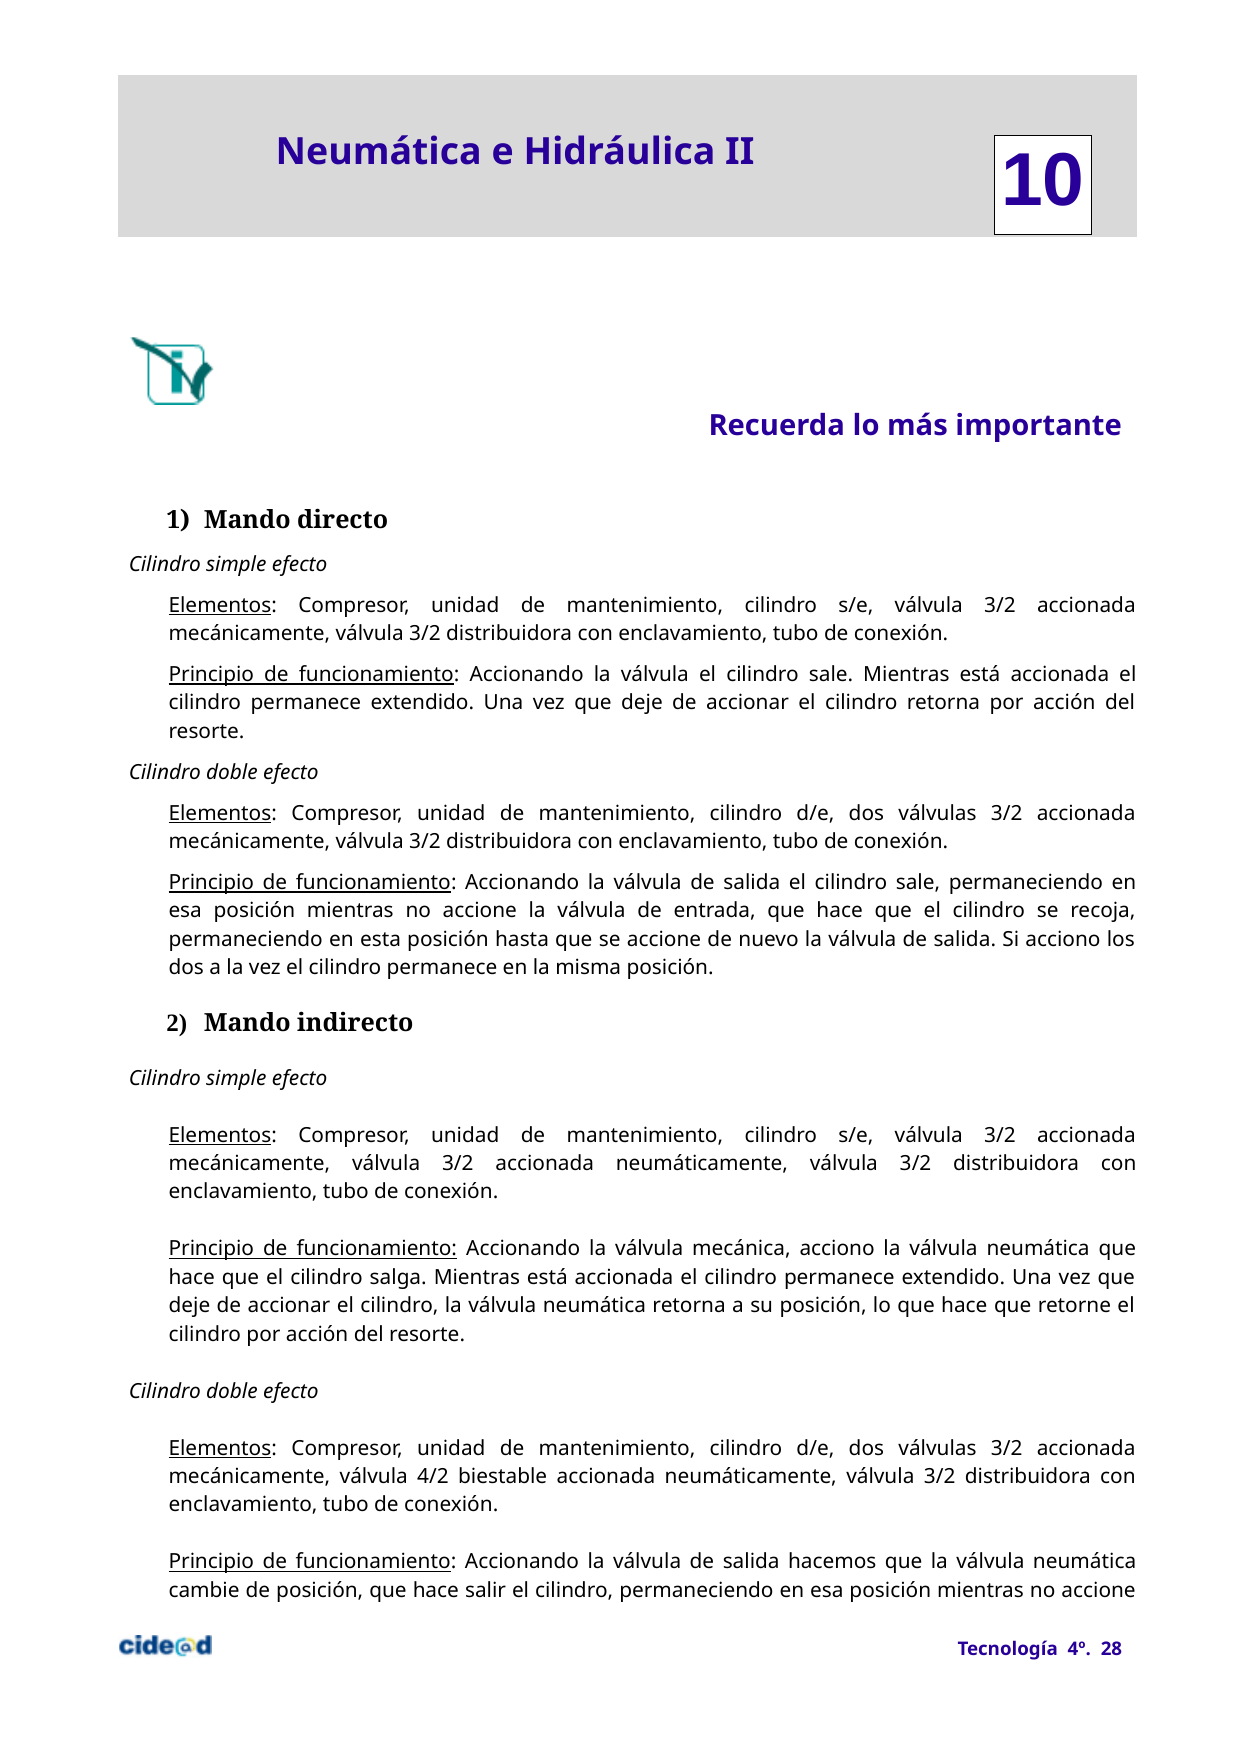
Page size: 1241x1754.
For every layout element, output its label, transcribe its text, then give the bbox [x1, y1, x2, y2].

picture [118, 1635, 212, 1658]
table_header [1143, 457, 1240, 496]
table_cell Cilindro simple efecto Elementos: Compresor, unidad de mantenimiento, cilindro s/e, válvula 3/2 accionada mecánicamente, válvula 3/2 accionada neumáticamente, válvula 3/2 distribuidora con enclavamiento, tubo de conexión. Principio de funcionamiento: Accionando la válvula mecánica, acciono la válvula neumática que hace que el cilindro salga. Mientras está accionada el cilindro permanece extendido. Una vez que deje de accionar el cilindro, la válvula neumática retorna a su posición, lo que hace que retorne el cilindro por acción del resorte. Cilindro doble efecto Elementos: Compresor, unidad de mantenimiento, cilindro d/e, dos válvulas 3/2 accionada mecánicamente, válvula 4/2 biestable accionada neumáticamente, válvula 3/2 distribuidora con enclavamiento, tubo de conexión. Principio de funcionamiento: Accionando la válvula de salida hacemos que la válvula neumática cambie de posición, que hace salir el cilindro, permaneciendo en esa posición mientras no accione la válvula de entrada, que hace que la válvula neumática cambie de posición y el cilindro se recoja, permaneciendo en esta posición hasta que se accione de nuevo la válvula de salida. Si acciono los dos a la vez el cilindro permanece en la misma posición. Mando semiautomático Elementos: Compresor, unidad de mantenimiento, cilindro d/e, válvula 3/2 accionada mecánicamente, válvula 3/2 de rodillo, válvula 4/2 biestable neumática, válvula 3/2 distribuidora con enclavamiento, tubo de conexión. Principio de funcionamiento: Accionando la válvula de salida hacemos que la válvula neumática cambie de posición, que hace salir el cilindro. El cilindro en su salida acciona la válvula de rodillo, que hace que la válvula neumática cambie de posición y el cilindro se recoja, permaneciendo en esta posición hasta que se accione de nuevo la válvula de salida. Mando automático Elementos: Compresor, unidad de mantenimiento, cilindro d/e, dos válvulas 3/2 de rodillo, válvula 4/2 biestable neumática, válvula 3/2 distribuidora con enclavamiento, tubo de conexión. Principio de funcionamiento: El cilindro al entrar o en su posición recogida acciona la válvula de rodillo 1, que hace que la válvula neumática cambie de posición, que hace salir el cilindro. El cilindro en su salida acciona la válvula de rodillo, que hace que la válvula neumática cambie de posición y el cilindro se recoja, hasta que de nuevo en su entrada acciona de nuevo la válvula de rodillo 1, que hace que el cilindro salga de nuevo y así sucesivamente en un movimiento de vaivén. Mando desde dos puntos (OR) Elementos: Compresor, unidad de mantenimiento, cilindro s/e, dos válvulas 3/2 de accionadas mecánicamente, válvula OR, válvula 3/2 distribuidora con enclavamiento, tubo de conexión. Principio de funcionamiento: El cilindro sale accionando cualquiera de las dos válvulas, o las dos a la vez. Para eso necesitamos una válvula auxiliar OR, que en su salida hay presión cuando en cualquiera de sus entradas hay presión. El cilindro retorna por acción del resorte cuando no accionemos ninguna válvula. Mando simultáneo (AND) Elementos: Compresor, unidad de mantenimiento, cilindro s/e, dos válvulas 3/2 de accionadas mecánicamente, válvula AND, válvula 3/2 distribuidora con enclavamiento, tubo de conexión. Principio de funcionamiento: El cilindro sale accionando las dos válvulas a la vez. Para eso necesitamos una válvula auxiliar AND, que en su salida hay presión cuando en sus dos entradas hay presión. También se pude realizar sin válvula AND, colocando las válvulas en serie. El cilindro retorna por acción del resorte cuando dejemos de accionar cualquier válvula. Regulación de velocidad Elementos: Conjunto válvula estranguladora y anti retorno. Principio de funcionamiento: La regulación de velocidad se puede aplicar a cualquier circuito de los estudiados .Esta regulación la podemos realizar en la entrada, en la salida o en la entrada su salida de un cilindro. Para eso usamos un conjunto que incluye una válvula estranguladora (donde regulamos el caudal y por lo tanto la velocidad) y una anti retorno, que en el sentido de regulación no permite el paso del aire y en sentido contrario no ofrece ninguna dificultad. Mando de más de un cilindro Elementos: Los necesarios. Principio de funcionamiento: En este apartado vimos como se pude controlar el funcionamiento de más de un cilindro, y como las acciones de un cilindro pueden accionar cilindros distintos. La regulación de velocidad se puede aplicar a cualquier circuito de los estudiados. Esta regulación la podemos realizar en la entrada, en la salida o en la entrada su salida de un cilindro. Para eso usamos un conjunto que incluye una válvula estranguladora (donde regulamos el caudal y por lo tanto la velocidad) y una anti retorno, que en el sentido de regulación no permite el paso del aire y en sentido contrario no ofrece ninguna dificultad. Nomenclatura Para una mejor comprensión y claridad en los circuitos, existen normas de colocación y numeración de los distintos elementos. Los elementos deben colocarse en cascada de la siguiente forma: Actuadores Válvulas de potencia Válvulas de control (AND, OR) Válvulas de señal Elementos de tratamiento fluido A cada elemento le corresponde un número de la forma X.y donde X es el actuador (cilindro, motor) o elemento de tratamiento e y me indica el nivel donde se encuentra la válvula, y como influye en el funcionamiento de ese actuador. [123, 1057, 1143, 1609]
table_cell Mando directo Cilindro simple efecto Elementos: Compresor, unidad de mantenimiento, cilindro s/e, válvula 3/2 accionada mecánicamente, válvula 3/2 distribuidora con enclavamiento, tubo de conexión. Principio de funcionamiento: Accionando la válvula el cilindro sale. Mientras está accionada el cilindro permanece extendido. Una vez que deje de accionar el cilindro retorna por acción del resorte. Cilindro doble efecto Elementos: Compresor, unidad de mantenimiento, cilindro d/e, dos válvulas 3/2 accionada mecánicamente, válvula 3/2 distribuidora con enclavamiento, tubo de conexión. Principio de funcionamiento: Accionando la válvula de salida el cilindro sale, permaneciendo en esa posición mientras no accione la válvula de entrada, que hace que el cilindro se recoja, permaneciendo en esta posición hasta que se accione de nuevo la válvula de salida. Si acciono los dos a la vez el cilindro permanece en la misma posición. [123, 496, 1143, 999]
table_cell [1143, 1057, 1240, 1609]
table_header [123, 457, 1143, 496]
table_cell [1143, 496, 1240, 999]
table_cell Mando indirecto [123, 999, 1143, 1057]
text Recuerda lo más importante [118, 317, 1122, 444]
table_cell [1143, 999, 1240, 1057]
picture [129, 337, 215, 405]
